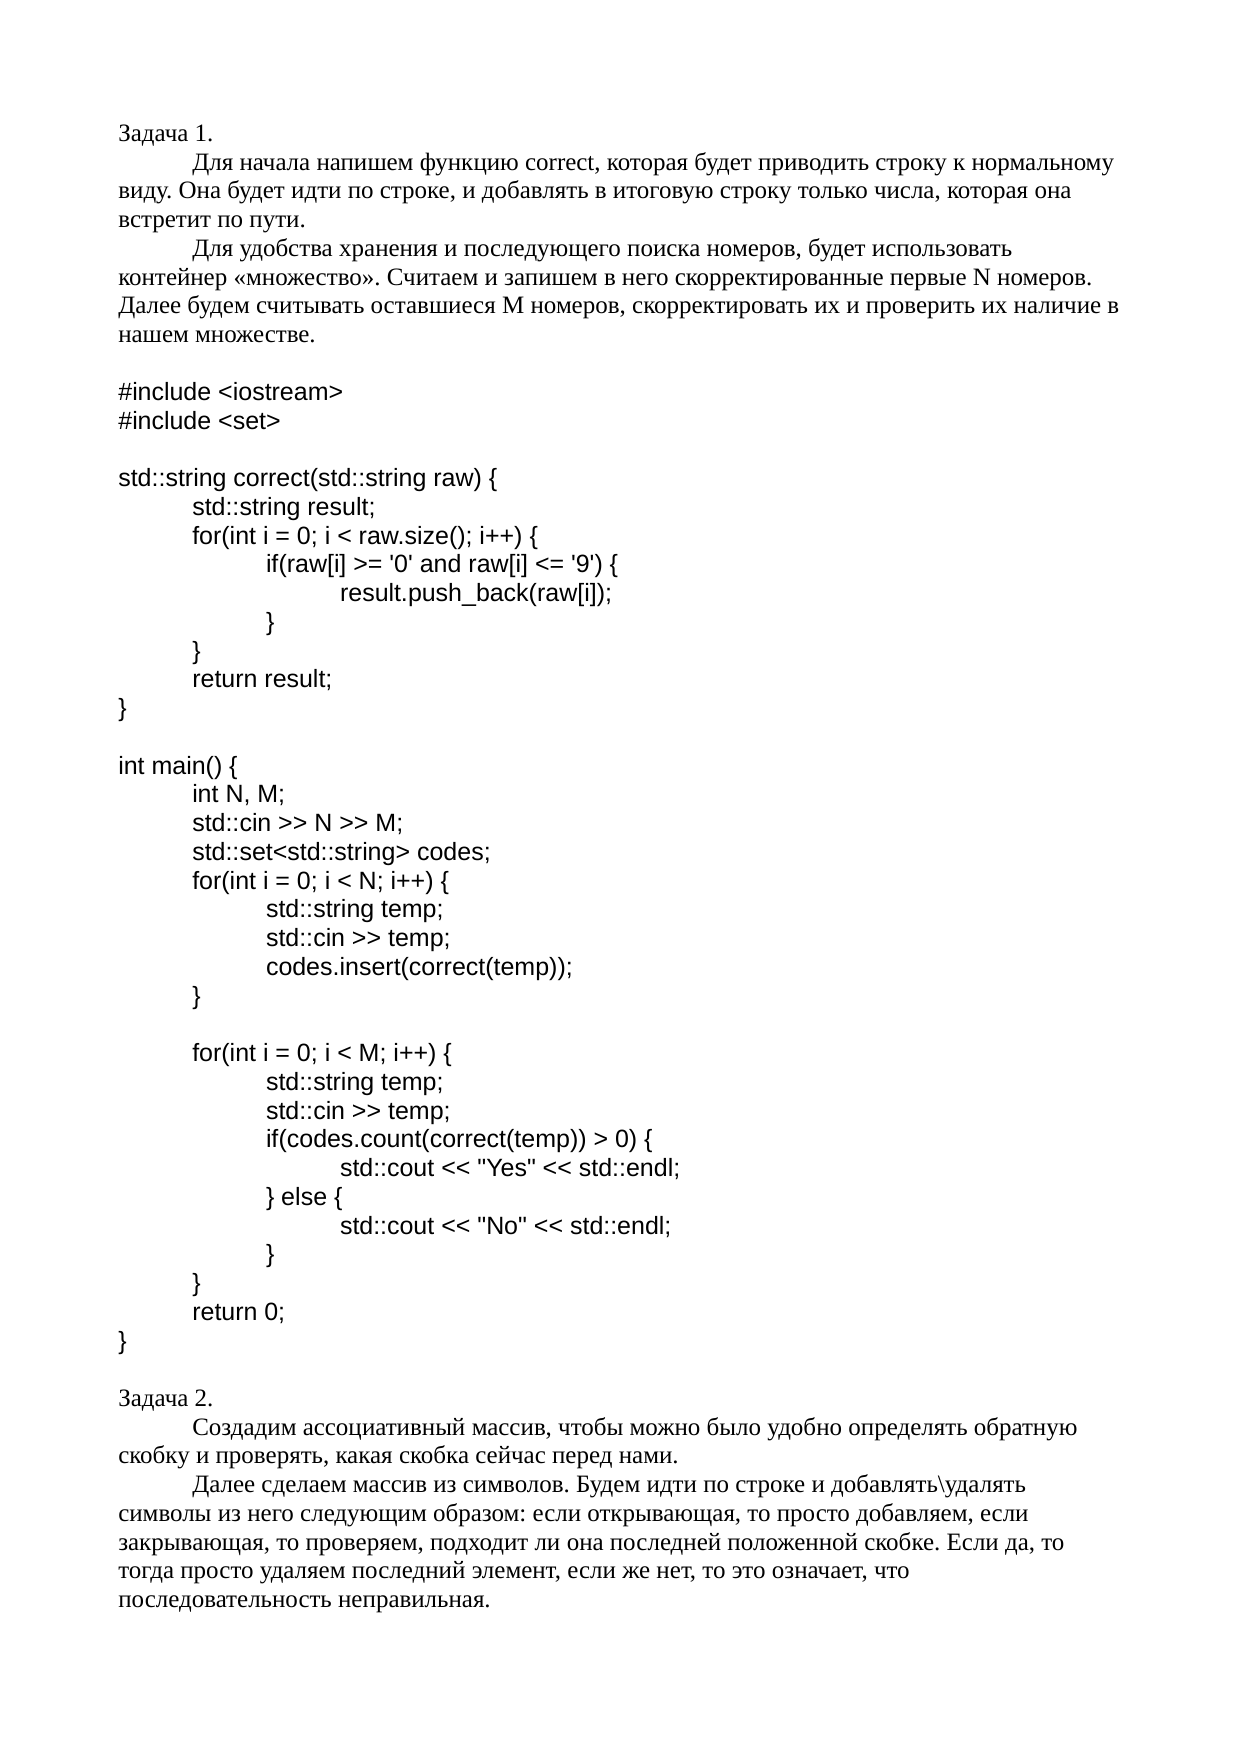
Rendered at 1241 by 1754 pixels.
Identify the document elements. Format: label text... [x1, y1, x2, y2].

text std::cout << "No" << std::endl; [118, 1211, 1122, 1239]
text } [118, 607, 1122, 636]
text Далее будем считывать оставшиеся M номеров, скорректировать их и проверить их наличие в нашем множестве. [118, 291, 1122, 348]
text std::cout << "Yes" << std::endl; [118, 1153, 1122, 1182]
text } else { [118, 1182, 1122, 1211]
text Для начала напишем функцию correct, которая будет приводить строку к нормальному виду. Она будет идти по строке, и добавлять в итоговую строку только числа, которая она встретит по пути. [118, 147, 1122, 233]
text std::cin >> N >> M; [118, 808, 1122, 837]
text std::string temp; [118, 1067, 1122, 1096]
text for(int i = 0; i < N; i++) { [118, 866, 1122, 894]
text return result; [118, 664, 1122, 693]
text Далее сделаем массив из символов. Будем идти по строке и добавлять\удалять символы из него следующим образом: если открывающая, то просто добавляем, если закрывающая, то проверяем, подходит ли она последней положенной скобке. Если да, то тогда просто удаляем последний элемент, если же нет, то это означает, что последовательность неправильная. [118, 1469, 1122, 1613]
text int N, M; [118, 779, 1122, 808]
text std::cin >> temp; [118, 923, 1122, 952]
text if(codes.count(correct(temp)) > 0) { [118, 1124, 1122, 1153]
text #include <iostream> [118, 377, 1122, 406]
text if(raw[i] >= '0' and raw[i] <= '9') { [118, 549, 1122, 578]
text } [118, 981, 1122, 1009]
text return 0; [118, 1297, 1122, 1326]
text codes.insert(correct(temp)); [118, 952, 1122, 981]
text std::cin >> temp; [118, 1096, 1122, 1124]
text std::string result; [118, 492, 1122, 521]
text } [118, 1326, 1122, 1354]
text Создадим ассоциативный массив, чтобы можно было удобно определять обратную скобку и проверять, какая скобка сейчас перед нами. [118, 1412, 1122, 1469]
text Задача 1. [118, 118, 1122, 147]
text } [118, 693, 1122, 722]
text int main() { [118, 751, 1122, 779]
text } [118, 1239, 1122, 1268]
text #include <set> [118, 406, 1122, 434]
text for(int i = 0; i < raw.size(); i++) { [118, 521, 1122, 549]
text Задача 2. [118, 1383, 1122, 1412]
text } [118, 636, 1122, 664]
text std::string temp; [118, 894, 1122, 923]
text for(int i = 0; i < M; i++) { [118, 1038, 1122, 1067]
text std::set<std::string> codes; [118, 837, 1122, 866]
text result.push_back(raw[i]); [118, 578, 1122, 607]
text } [118, 1268, 1122, 1297]
text Для удобства хранения и последующего поиска номеров, будет использовать контейнер «множество». Считаем и запишем в него скорректированные первые N номеров. [118, 233, 1122, 291]
text std::string correct(std::string raw) { [118, 463, 1122, 492]
